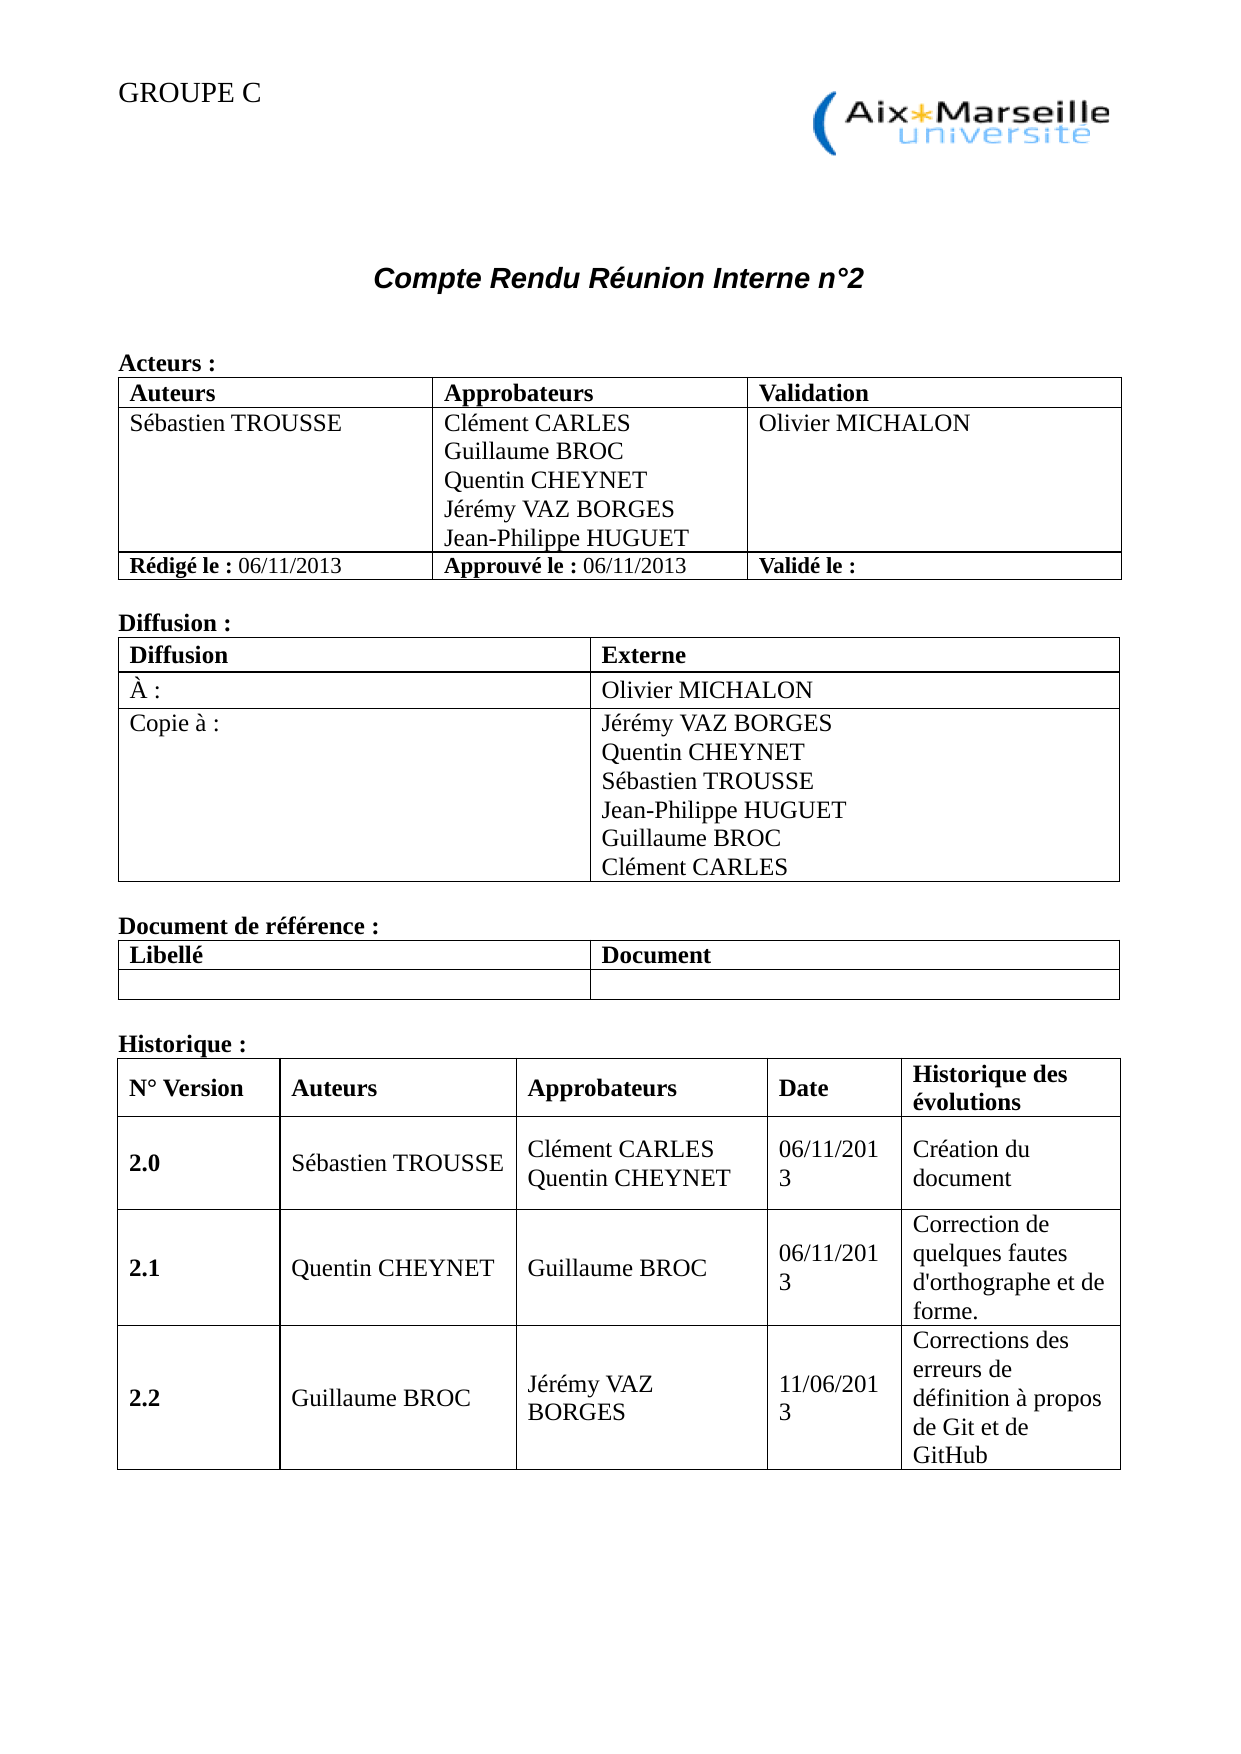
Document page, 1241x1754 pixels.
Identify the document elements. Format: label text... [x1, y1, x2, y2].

table_cell Sébastien TROUSSE [281, 1117, 516, 1208]
table_cell Rédigé le : 06/11/2013 [119, 553, 432, 579]
table_header Auteurs [119, 378, 432, 407]
text Historique : [118, 1029, 1122, 1058]
text Acteurs : [118, 348, 1122, 377]
table_cell Jérémy VAZ BORGES [517, 1326, 767, 1469]
table_cell Création du document [902, 1117, 1120, 1208]
table_cell [591, 970, 1119, 999]
text Document de référence : [118, 911, 1122, 939]
table_cell Quentin CHEYNET [281, 1210, 516, 1324]
table_cell Clément CARLES Guillaume BROC Quentin CHEYNET Jérémy VAZ BORGES Jean-Philippe HUGUET [433, 408, 747, 551]
table_header Libellé [119, 941, 590, 969]
text GROUPE C [118, 75, 1122, 108]
table_cell 06/11/2013 [768, 1210, 901, 1324]
table_header Validation [748, 378, 1121, 407]
subtitle Compte Rendu Réunion Interne n°2 [118, 261, 1122, 294]
table_cell 2.1 [118, 1210, 279, 1324]
table_header Diffusion [119, 638, 590, 671]
table_header Approbateurs [433, 378, 747, 407]
table_cell Sébastien TROUSSE [119, 408, 432, 551]
table_cell Approuvé le : 06/11/2013 [433, 553, 747, 579]
table_cell Corrections des erreurs de définition à propos de Git et de GitHub [902, 1326, 1120, 1469]
table_cell Olivier MICHALON [748, 408, 1121, 551]
text Diffusion : [118, 608, 1122, 637]
table_cell 2.0 [118, 1117, 279, 1208]
table_header Document [591, 941, 1119, 969]
table_cell Clément CARLES Quentin CHEYNET [517, 1117, 767, 1208]
table_cell Guillaume BROC [281, 1326, 516, 1469]
table_header N° Version [118, 1059, 279, 1116]
table_cell Olivier MICHALON [591, 673, 1119, 707]
table_header Historique des évolutions [902, 1059, 1120, 1116]
table_cell Validé le : [748, 553, 1121, 579]
table_header Approbateurs [517, 1059, 767, 1116]
table_cell Copie à : [119, 709, 590, 881]
table_cell À : [119, 673, 590, 707]
table_cell Jérémy VAZ BORGES Quentin CHEYNET Sébastien TROUSSE Jean-Philippe HUGUET Guillaume BROC Clément CARLES [591, 709, 1119, 881]
table_cell 06/11/2013 [768, 1326, 901, 1469]
table_header Auteurs [281, 1059, 516, 1116]
table_cell 06/11/2013 [768, 1117, 901, 1208]
table_header Date [768, 1059, 901, 1116]
table_cell Correction de quelques fautes d'orthographe et de forme. [902, 1210, 1120, 1324]
table_cell 2.2 [118, 1326, 279, 1469]
table_cell [119, 970, 590, 999]
table_cell Guillaume BROC [517, 1210, 767, 1324]
table_header Externe [591, 638, 1119, 671]
